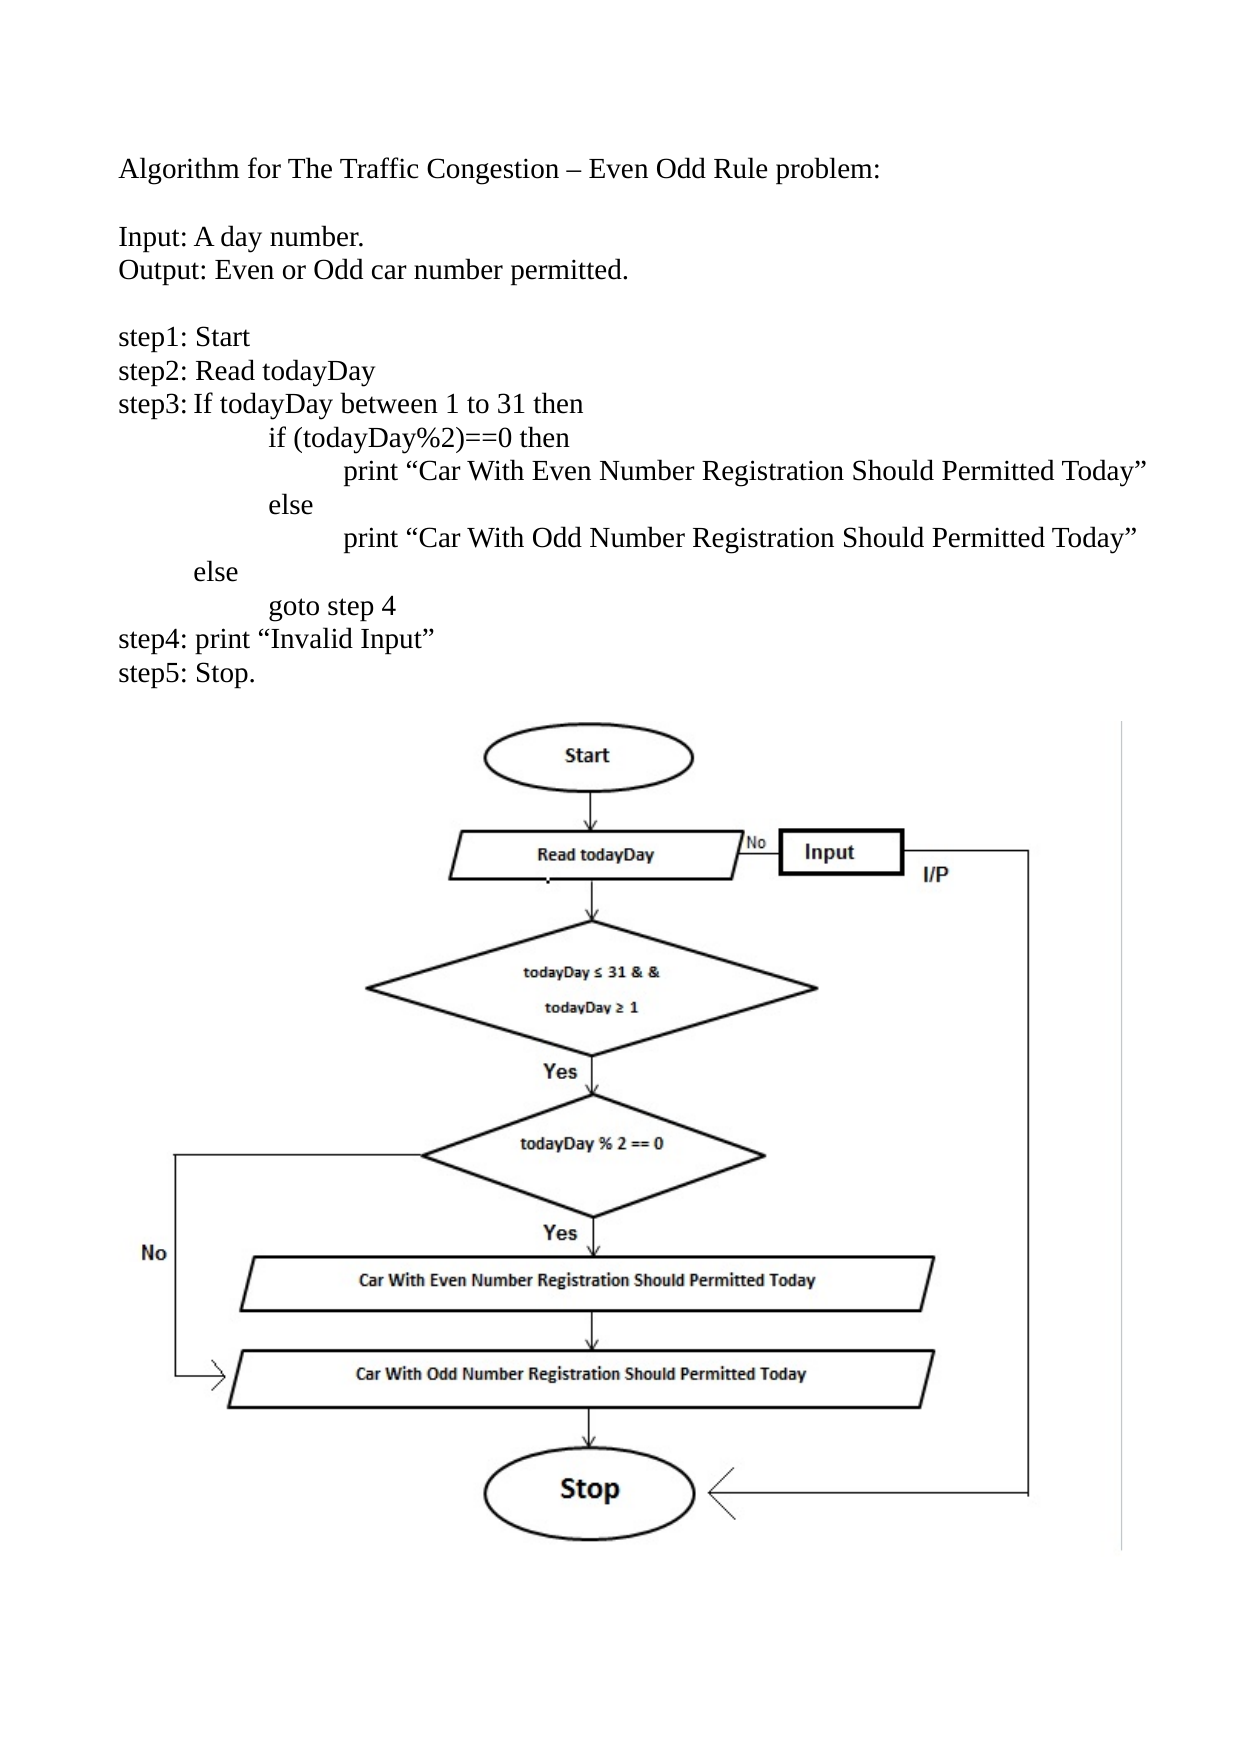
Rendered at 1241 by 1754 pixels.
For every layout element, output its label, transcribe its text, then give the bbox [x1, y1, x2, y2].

text step5: Stop. [118, 655, 1122, 688]
text Input: A day number. [118, 219, 1122, 252]
text goto step 4 [118, 588, 1122, 621]
text if (todayDay%2)==0 then [118, 420, 1122, 453]
text print “Car With Odd Number Registration Should Permitted Today” [118, 521, 1157, 554]
text step3: If todayDay between 1 to 31 then [118, 386, 1122, 420]
text print “Car With Even Number Registration Should Permitted Today” [118, 453, 1169, 487]
text Output: Even or Odd car number permitted. [118, 252, 1122, 286]
text step2: Read todayDay [118, 353, 1122, 386]
text else [118, 487, 1122, 521]
text step4: print “Invalid Input” [118, 621, 1122, 655]
text step1: Start [118, 319, 1122, 353]
picture [118, 721, 1123, 1586]
text Algorithm for The Traffic Congestion – Even Odd Rule problem: [118, 152, 1122, 185]
text else [118, 554, 1122, 588]
